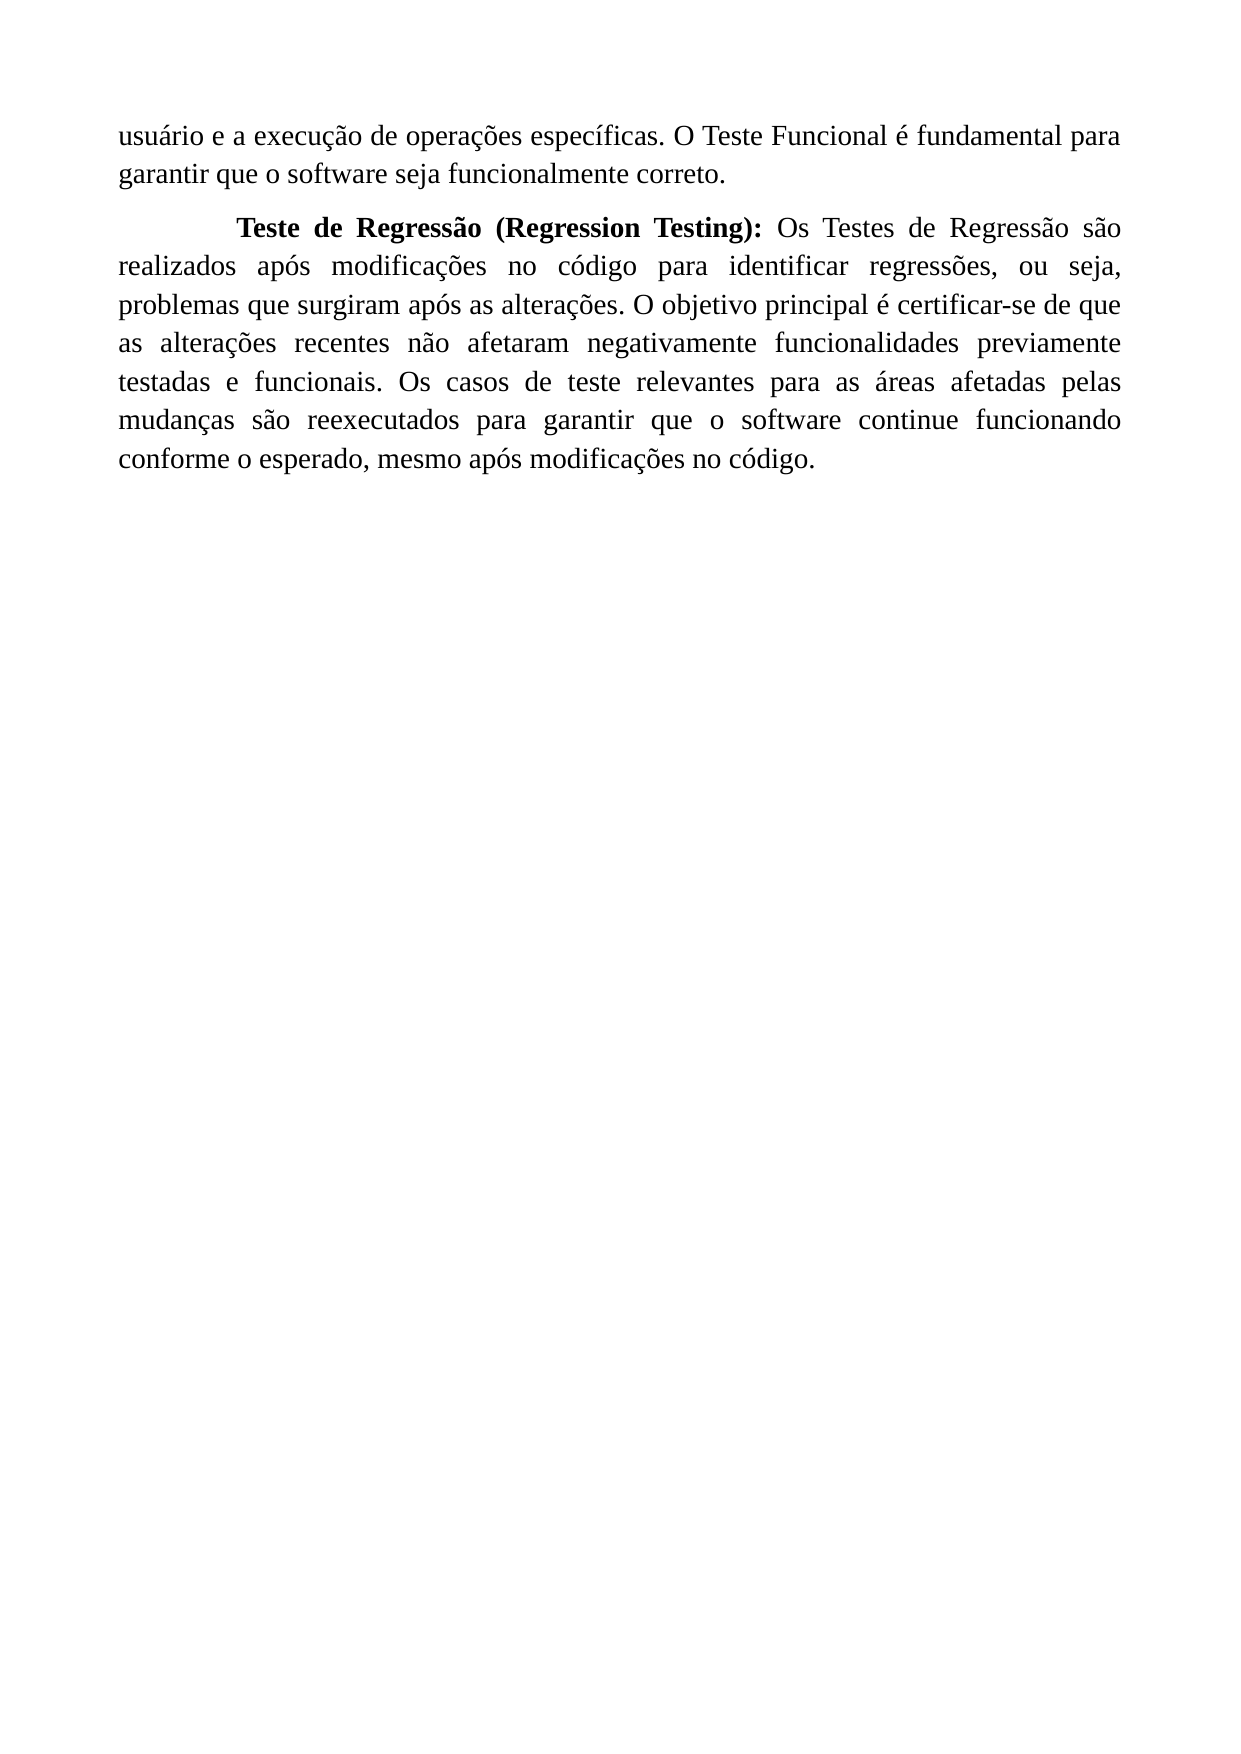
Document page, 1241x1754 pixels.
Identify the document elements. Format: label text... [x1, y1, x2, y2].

text Teste de Regressão (Regression Testing): Os Testes de Regressão são realizados após modificações no código para identificar regressões, ou seja, problemas que surgiram após as alterações. O objetivo principal é certificar-se de que as alterações recentes não afetaram negativamente funcionalidades previamente testadas e funcionais. Os casos de teste relevantes para as áreas afetadas pelas mudanças são reexecutados para garantir que o software continue funcionando conforme o esperado, mesmo após modificações no código. [118, 210, 1122, 474]
text usuário e a execução de operações específicas. O Teste Funcional é fundamental para garantir que o software seja funcionalmente correto. [118, 118, 1122, 190]
